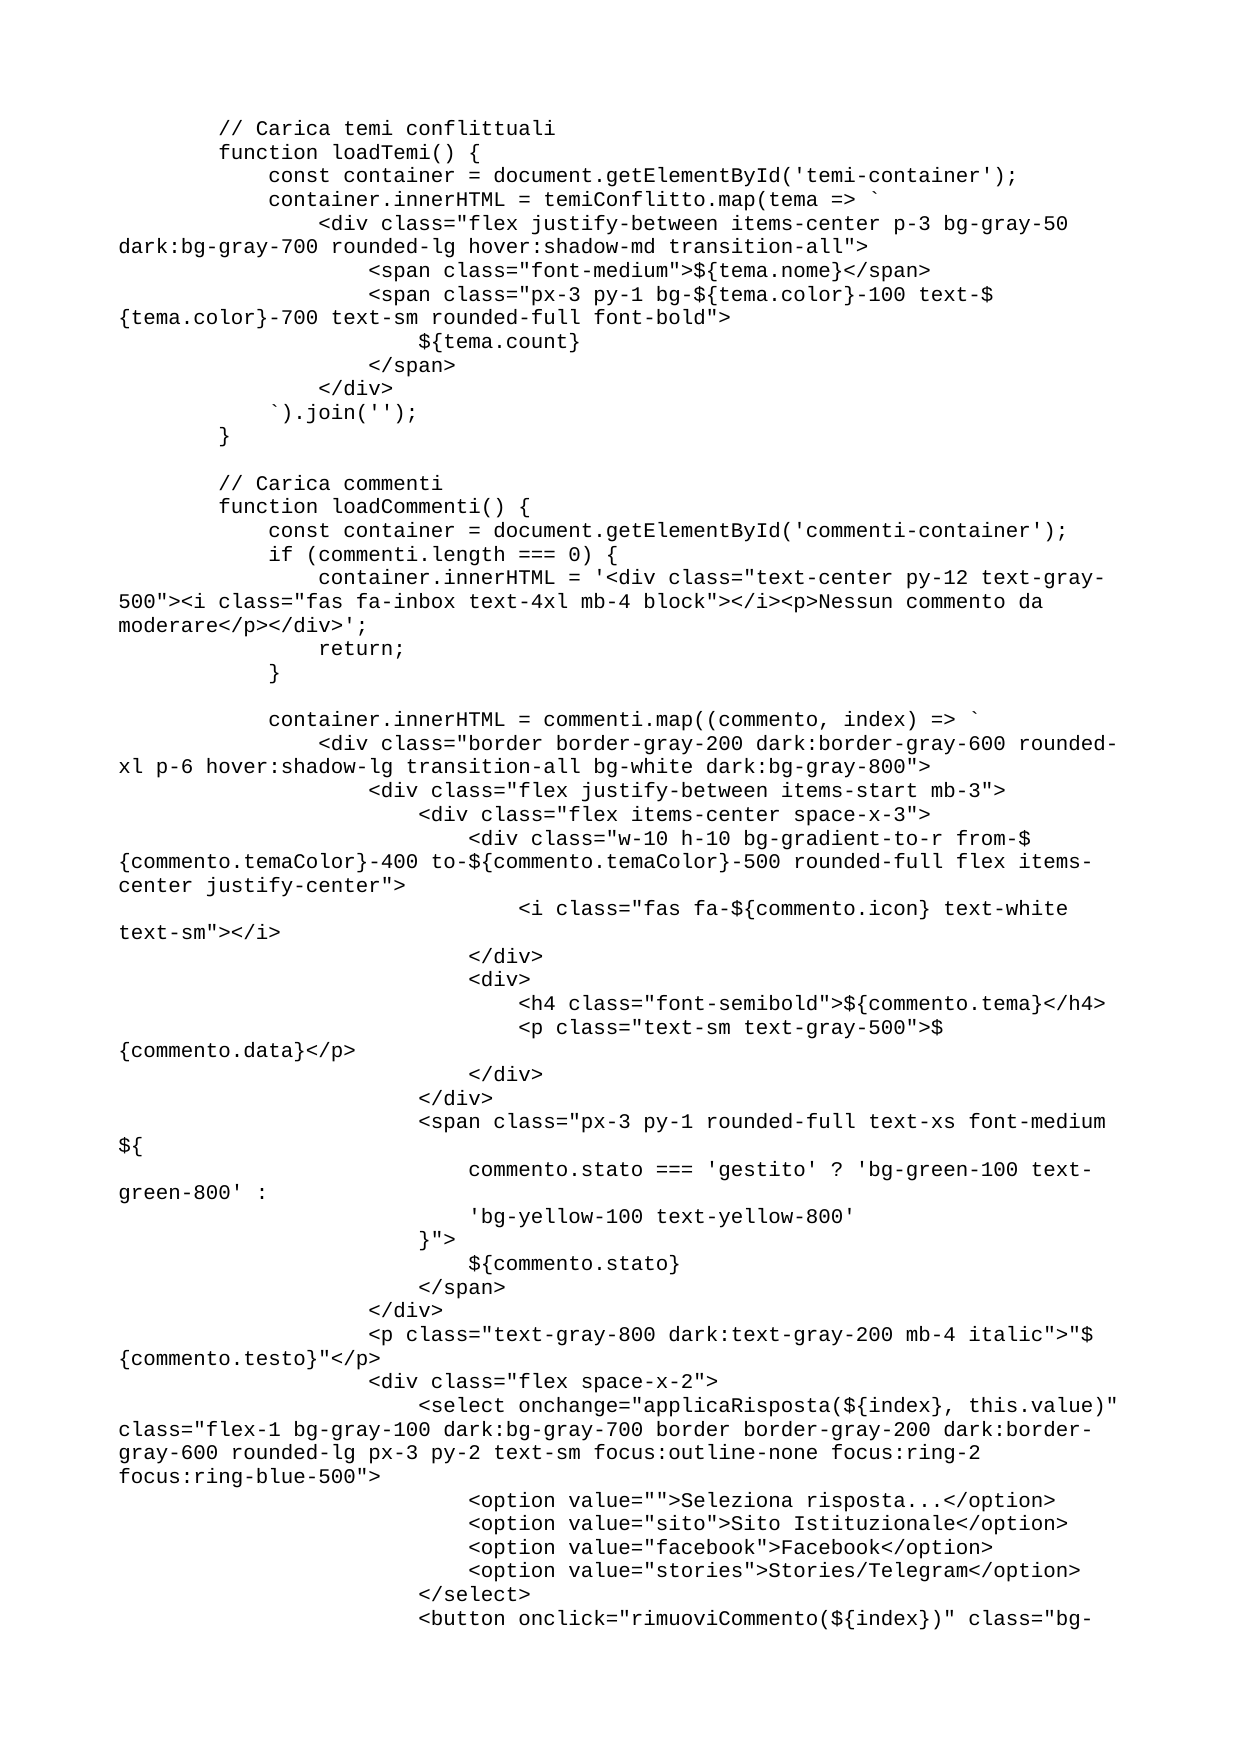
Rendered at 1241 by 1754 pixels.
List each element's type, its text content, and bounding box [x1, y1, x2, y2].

text <div class="flex justify-between items-center p-3 bg-gray-50 dark:bg-gray-700 rounded-lg hover:shadow-md transition-all"> [118, 213, 1122, 260]
text <div class="w-10 h-10 bg-gradient-to-r from-${commento.temaColor}-400 to-${commento.temaColor}-500 rounded-full flex items-center justify-center"> [118, 827, 1122, 898]
text <div class="flex justify-between items-start mb-3"> [118, 780, 1122, 804]
text </span> [118, 354, 1122, 378]
text ${tema.count} [118, 331, 1122, 354]
text </div> [118, 1088, 1122, 1111]
text function loadCommenti() { [118, 496, 1122, 520]
text <div class="border border-gray-200 dark:border-gray-600 rounded-xl p-6 hover:shadow-lg transition-all bg-white dark:bg-gray-800"> [118, 733, 1122, 780]
text </div> [118, 946, 1122, 969]
text container.innerHTML = commenti.map((commento, index) => ` [118, 709, 1122, 733]
text ${commento.stato} [118, 1253, 1122, 1277]
text <option value="facebook">Facebook</option> [118, 1537, 1122, 1561]
text </span> [118, 1277, 1122, 1300]
text // Carica commenti [118, 473, 1122, 496]
text <p class="text-gray-800 dark:text-gray-200 mb-4 italic">"${commento.testo}"</p> [118, 1324, 1122, 1371]
text <button onclick="rimuoviCommento(${index})" class="bg- [118, 1608, 1122, 1631]
text 'bg-yellow-100 text-yellow-800' [118, 1206, 1122, 1229]
text const container = document.getElementById('temi-container'); [118, 165, 1122, 189]
text <div class="flex space-x-2"> [118, 1371, 1122, 1395]
text function loadTemi() { [118, 142, 1122, 165]
text </div> [118, 1300, 1122, 1324]
text </select> [118, 1584, 1122, 1608]
text <div class="flex items-center space-x-3"> [118, 804, 1122, 827]
text <i class="fas fa-${commento.icon} text-white text-sm"></i> [118, 898, 1122, 946]
text if (commenti.length === 0) { [118, 544, 1122, 567]
text <select onchange="applicaRisposta(${index}, this.value)" class="flex-1 bg-gray-100 dark:bg-gray-700 border border-gray-200 dark:border-gray-600 rounded-lg px-3 py-2 text-sm focus:outline-none focus:ring-2 focus:ring-blue-500"> [118, 1395, 1122, 1489]
text <span class="px-3 py-1 bg-${tema.color}-100 text-${tema.color}-700 text-sm rounded-full font-bold"> [118, 284, 1122, 331]
text }"> [118, 1229, 1122, 1253]
text // Carica temi conflittuali [118, 118, 1122, 142]
text <option value="sito">Sito Istituzionale</option> [118, 1513, 1122, 1537]
text return; [118, 638, 1122, 662]
text <h4 class="font-semibold">${commento.tema}</h4> [118, 993, 1122, 1017]
text <option value="">Seleziona risposta...</option> [118, 1489, 1122, 1513]
text `).join(''); [118, 402, 1122, 426]
text <p class="text-sm text-gray-500">${commento.data}</p> [118, 1017, 1122, 1064]
text <span class="font-medium">${tema.nome}</span> [118, 260, 1122, 284]
text container.innerHTML = '<div class="text-center py-12 text-gray-500"><i class="fas fa-inbox text-4xl mb-4 block"></i><p>Nessun commento da moderare</p></div>'; [118, 567, 1122, 638]
text } [118, 662, 1122, 686]
text </div> [118, 1064, 1122, 1088]
text <option value="stories">Stories/Telegram</option> [118, 1561, 1122, 1584]
text container.innerHTML = temiConflitto.map(tema => ` [118, 189, 1122, 213]
text <div> [118, 969, 1122, 993]
text </div> [118, 378, 1122, 402]
text const container = document.getElementById('commenti-container'); [118, 520, 1122, 544]
text <span class="px-3 py-1 rounded-full text-xs font-medium ${ [118, 1111, 1122, 1158]
text commento.stato === 'gestito' ? 'bg-green-100 text-green-800' : [118, 1158, 1122, 1206]
text } [118, 426, 1122, 449]
